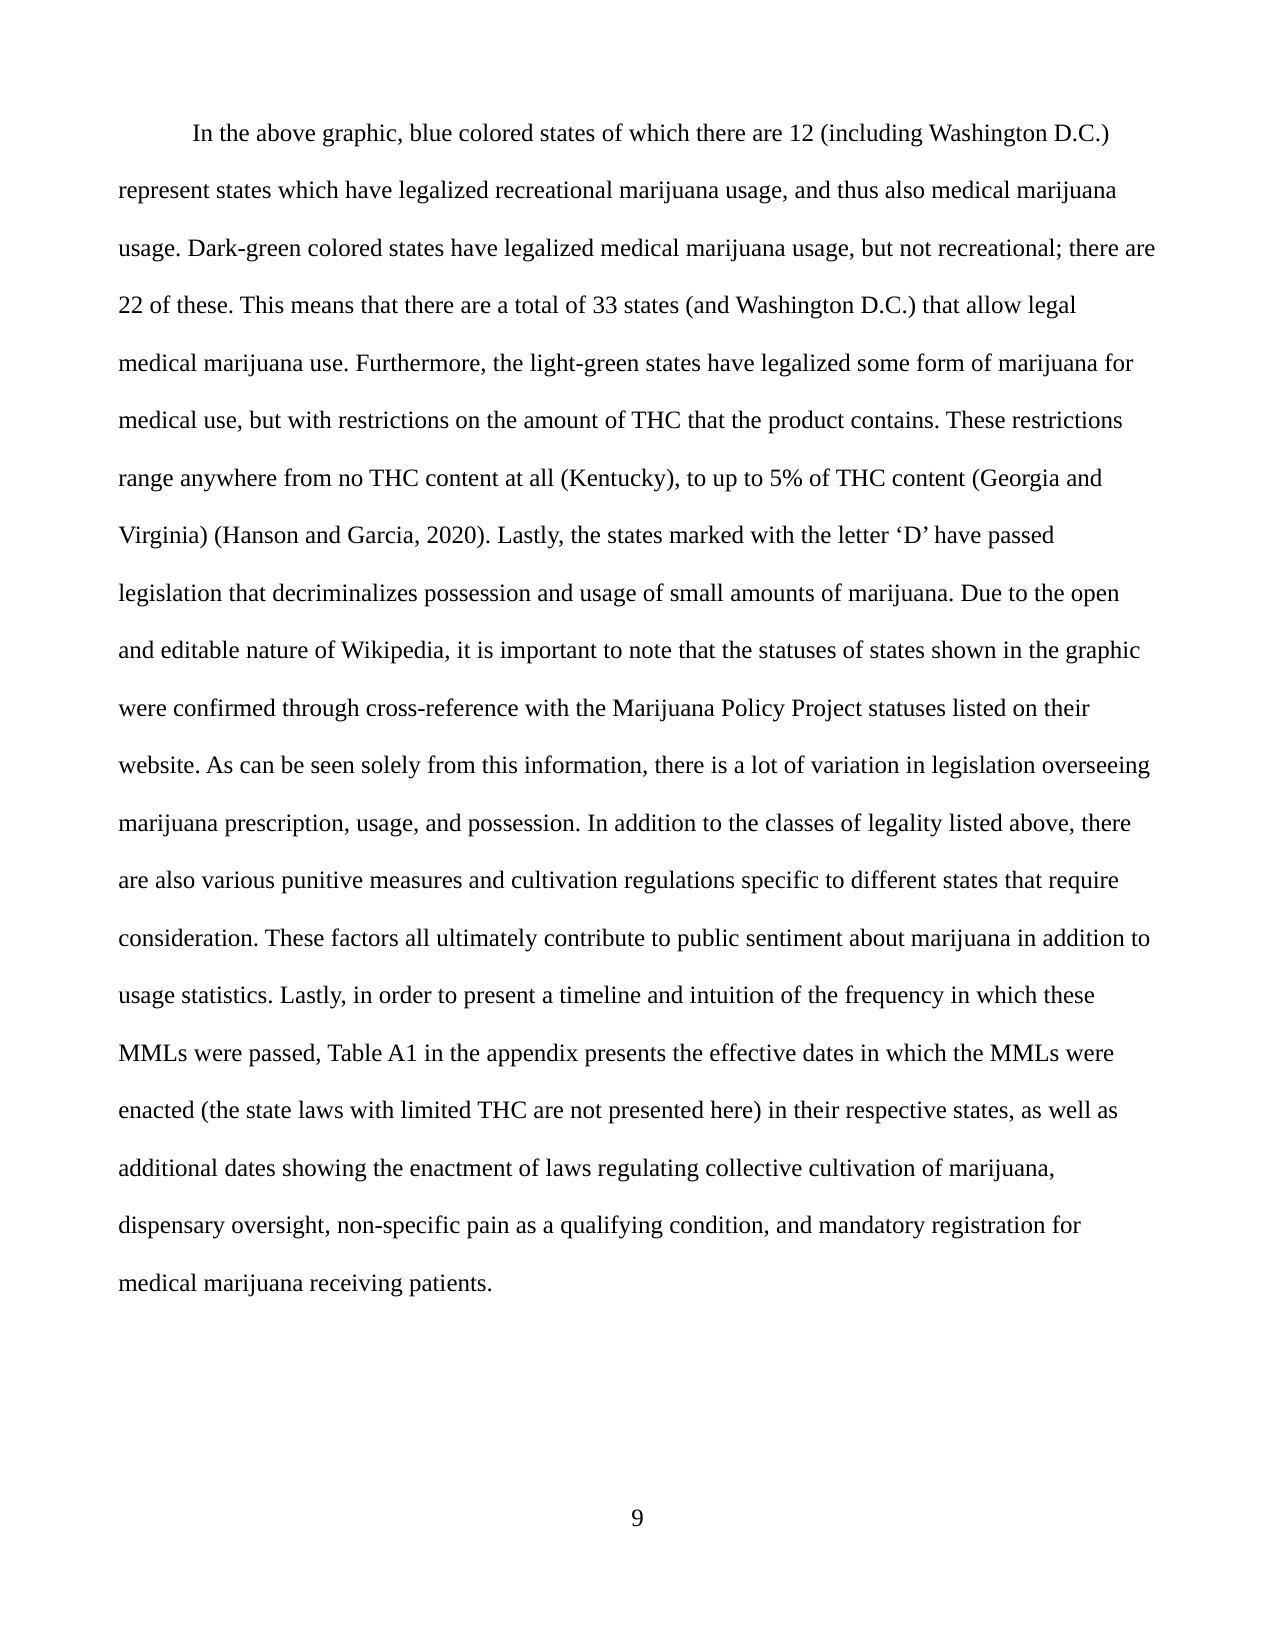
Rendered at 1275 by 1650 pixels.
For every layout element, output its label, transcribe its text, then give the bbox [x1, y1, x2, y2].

text In the above graphic, blue colored states of which there are 12 (including Washington D.C.) represent states which have legalized recreational marijuana usage, and thus also medical marijuana usage. Dark-green colored states have legalized medical marijuana usage, but not recreational; there are 22 of these. This means that there are a total of 33 states (and Washington D.C.) that allow legal medical marijuana use. Furthermore, the light-green states have legalized some form of marijuana for medical use, but with restrictions on the amount of THC that the product contains. These restrictions range anywhere from no THC content at all (Kentucky), to up to 5% of THC content (Georgia and Virginia) (Hanson and Garcia, 2020). Lastly, the states marked with the letter ‘D’ have passed legislation that decriminalizes possession and usage of small amounts of marijuana. Due to the open and editable nature of Wikipedia, it is important to note that the statuses of states shown in the graphic were confirmed through cross-reference with the Marijuana Policy Project statuses listed on their website. As can be seen solely from this information, there is a lot of variation in legislation overseeing marijuana prescription, usage, and possession. In addition to the classes of legality listed above, there are also various punitive measures and cultivation regulations specific to different states that require consideration. These factors all ultimately contribute to public sentiment about marijuana in addition to usage statistics. Lastly, in order to present a timeline and intuition of the frequency in which these MMLs were passed, Table A1 in the appendix presents the effective dates in which the MMLs were enacted (the state laws with limited THC are not presented here) in their respective states, as well as additional dates showing the enactment of laws regulating collective cultivation of marijuana, dispensary oversight, non-specific pain as a qualifying condition, and mandatory registration for medical marijuana receiving patients. [118, 118, 1157, 1297]
